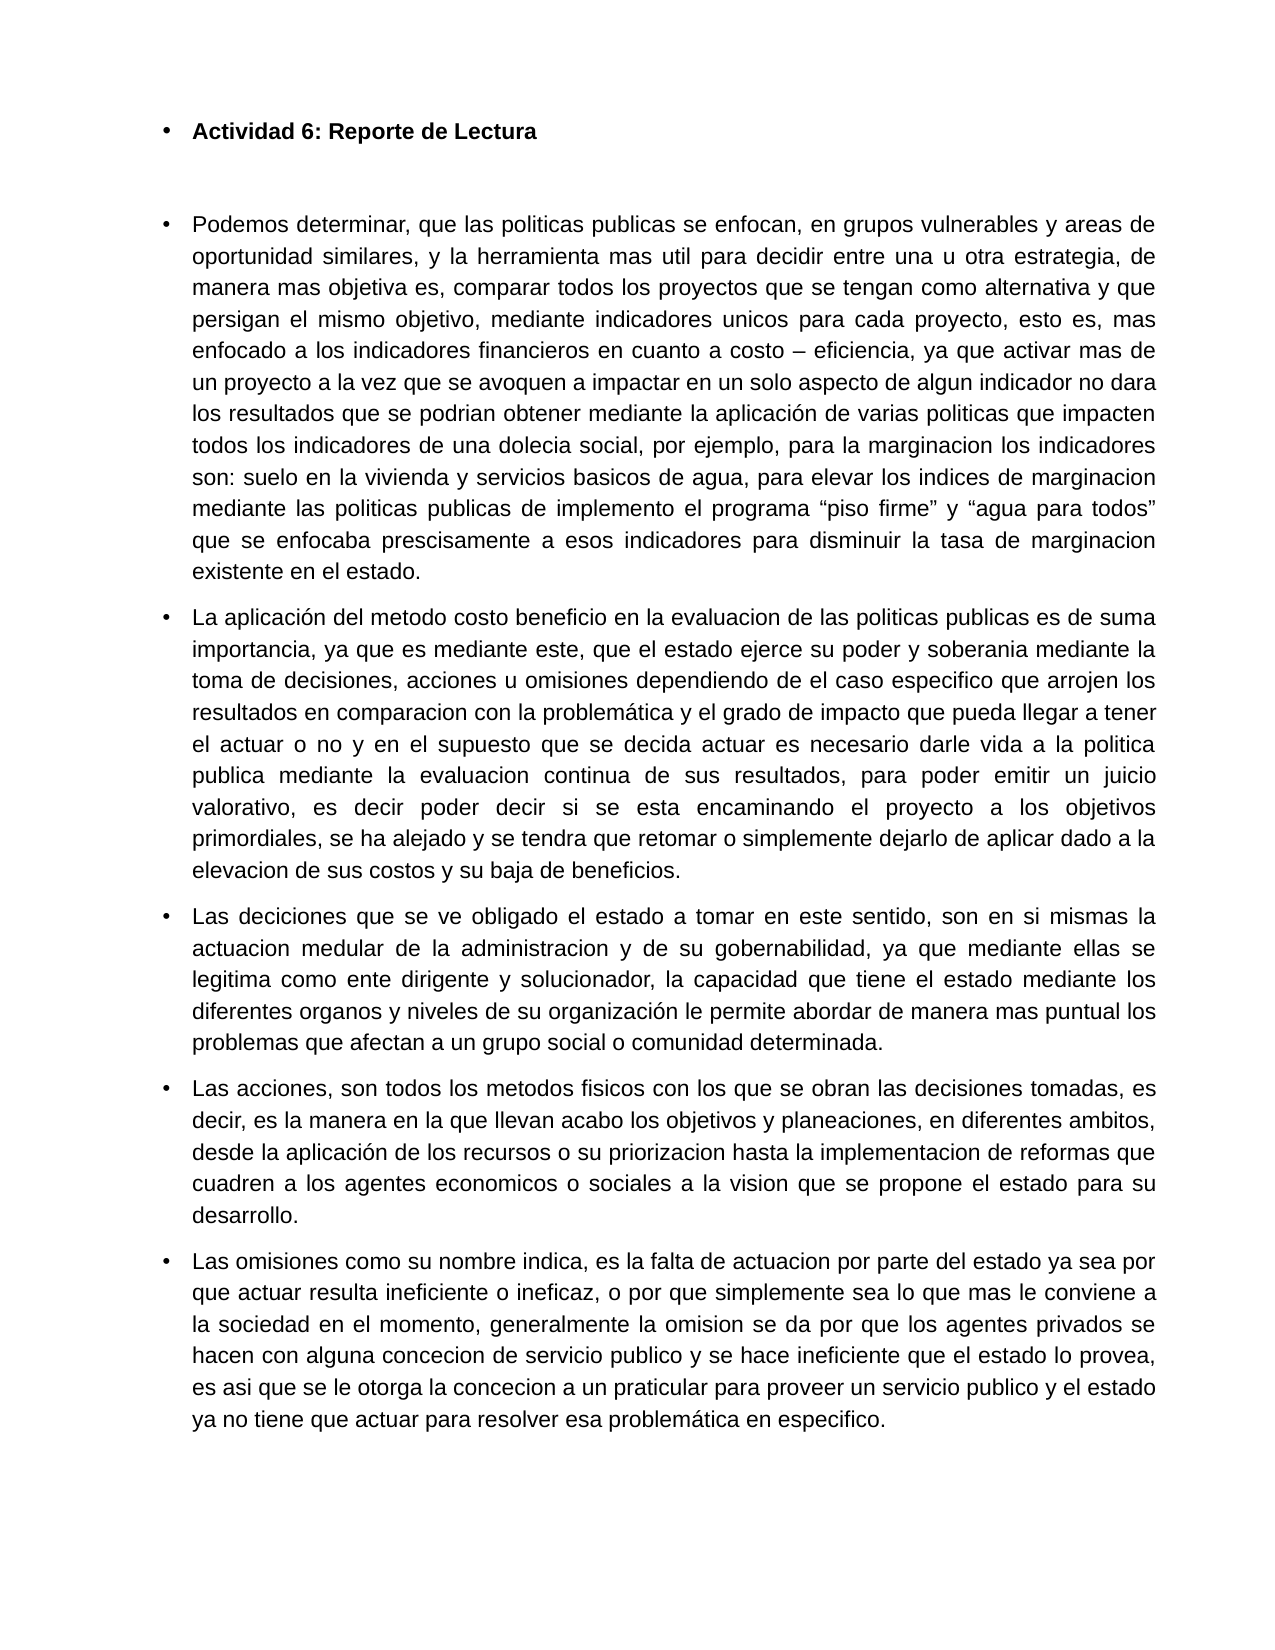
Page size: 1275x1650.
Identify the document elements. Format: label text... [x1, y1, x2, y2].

list Podemos determinar, que las politicas publicas se enfocan, en grupos vulnerables y areas de oportunidad similares, y la herramienta mas util para decidir entre una u otra estrategia, de manera mas objetiva es, comparar todos los proyectos que se tengan como alternativa y que persigan el mismo objetivo, mediante indicadores unicos para cada proyecto, esto es, mas enfocado a los indicadores financieros en cuanto a costo – eficiencia, ya que activar mas de un proyecto a la vez que se avoquen a impactar en un solo aspecto de algun indicador no dara los resultados que se podrian obtener mediante la aplicación de varias politicas que impacten todos los indicadores de una dolecia social, por ejemplo, para la marginacion los indicadores son: suelo en la vivienda y servicios basicos de agua, para elevar los indices de marginacion mediante las politicas publicas de implemento el programa “piso firme” y “agua para todos” que se enfocaba prescisamente a esos indicadores para disminuir la tasa de marginacion existente en el estado. [162, 211, 1157, 584]
list Las acciones, son todos los metodos fisicos con los que se obran las decisiones tomadas, es decir, es la manera en la que llevan acabo los objetivos y planeaciones, en diferentes ambitos, desde la aplicación de los recursos o su priorizacion hasta la implementacion de reformas que cuadren a los agentes economicos o sociales a la vision que se propone el estado para su desarrollo. [162, 1075, 1157, 1228]
list Actividad 6: Reporte de Lectura [162, 118, 1157, 145]
list La aplicación del metodo costo beneficio en la evaluacion de las politicas publicas es de suma importancia, ya que es mediante este, que el estado ejerce su poder y soberania mediante la toma de decisiones, acciones u omisiones dependiendo de el caso especifico que arrojen los resultados en comparacion con la problemática y el grado de impacto que pueda llegar a tener el actuar o no y en el supuesto que se decida actuar es necesario darle vida a la politica publica mediante la evaluacion continua de sus resultados, para poder emitir un juicio valorativo, es decir poder decir si se esta encaminando el proyecto a los objetivos primordiales, se ha alejado y se tendra que retomar o simplemente dejarlo de aplicar dado a la elevacion de sus costos y su baja de beneficios. [162, 604, 1157, 883]
list Las deciciones que se ve obligado el estado a tomar en este sentido, son en si mismas la actuacion medular de la administracion y de su gobernabilidad, ya que mediante ellas se legitima como ente dirigente y solucionador, la capacidad que tiene el estado mediante los diferentes organos y niveles de su organización le permite abordar de manera mas puntual los problemas que afectan a un grupo social o comunidad determinada. [162, 903, 1157, 1056]
list Las omisiones como su nombre indica, es la falta de actuacion por parte del estado ya sea por que actuar resulta ineficiente o ineficaz, o por que simplemente sea lo que mas le conviene a la sociedad en el momento, generalmente la omision se da por que los agentes privados se hacen con alguna concecion de servicio publico y se hace ineficiente que el estado lo provea, es asi que se le otorga la concecion a un praticular para proveer un servicio publico y el estado ya no tiene que actuar para resolver esa problemática en especifico. [162, 1248, 1157, 1432]
